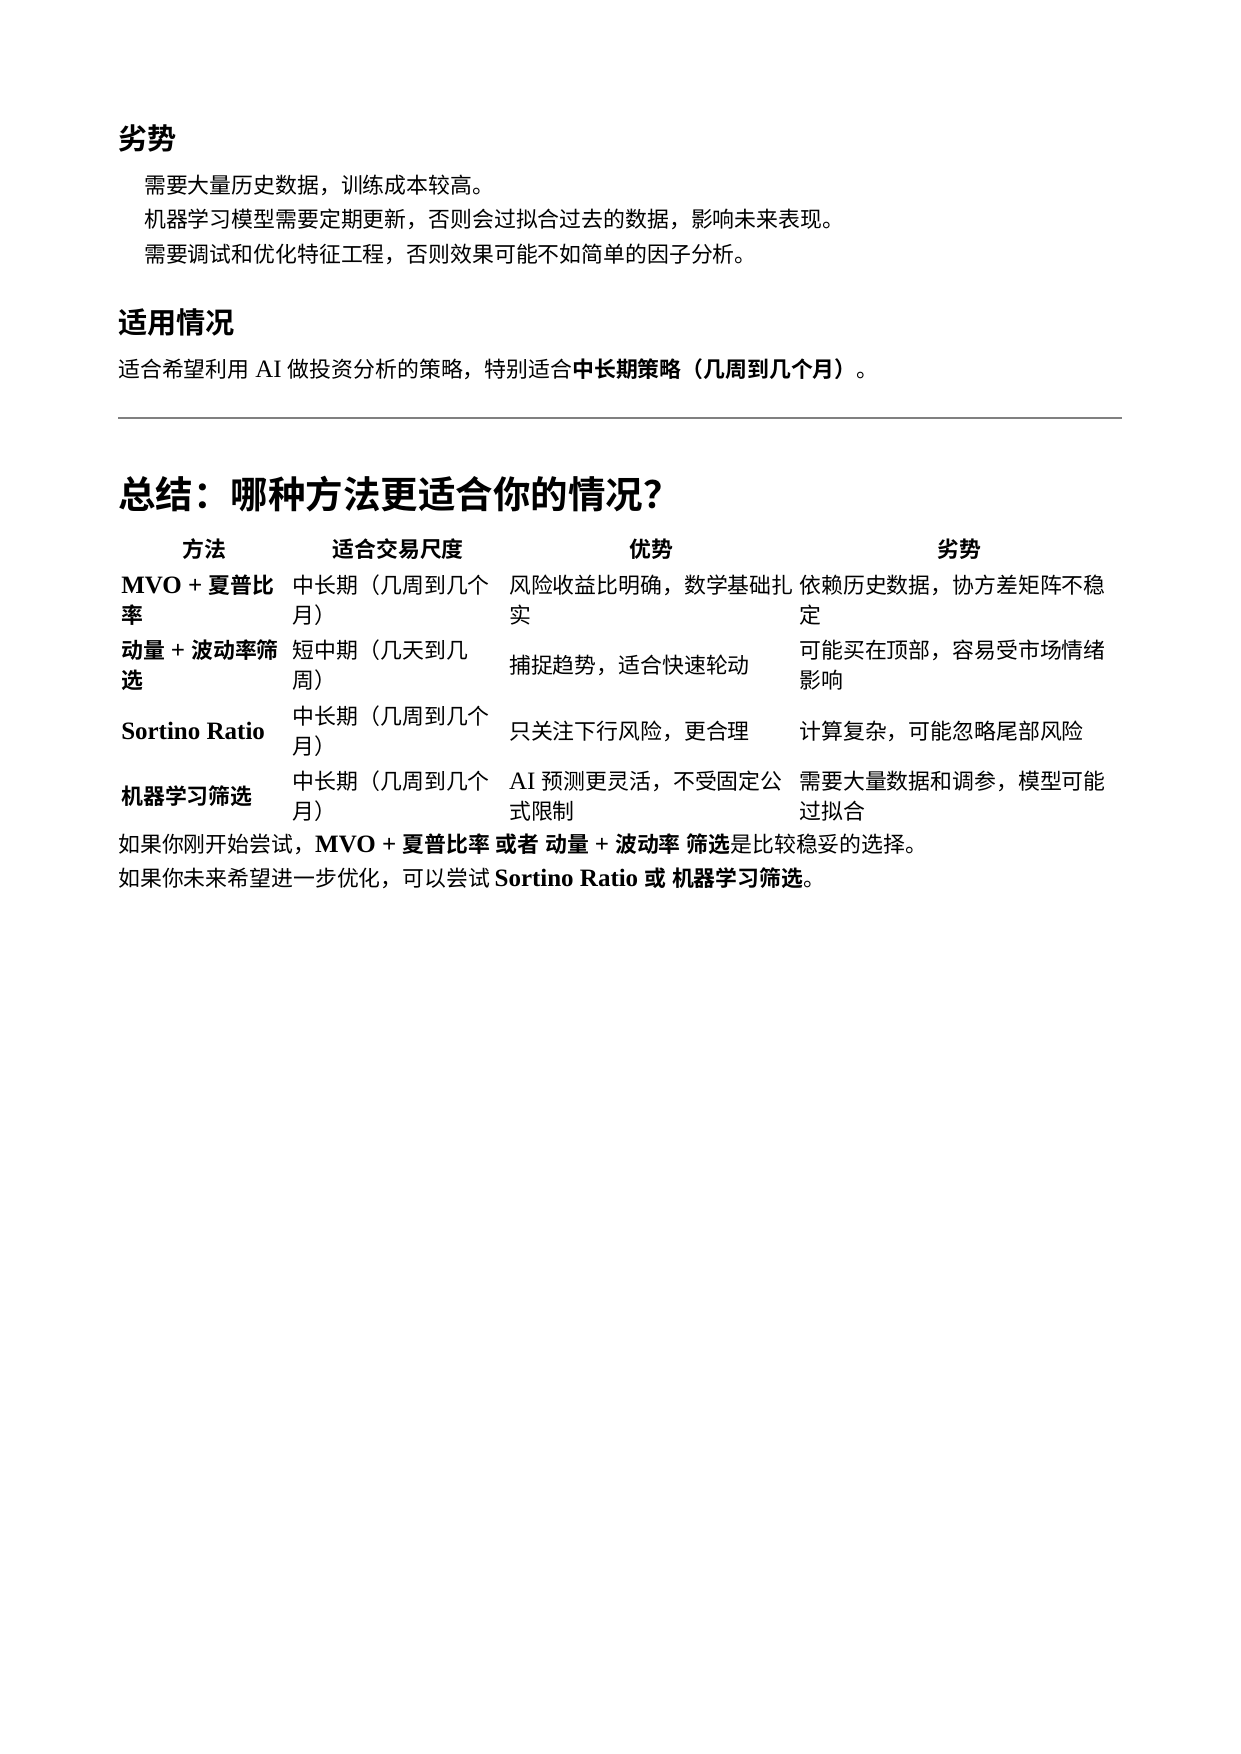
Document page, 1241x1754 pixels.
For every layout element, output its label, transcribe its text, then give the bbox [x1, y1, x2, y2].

subtitle 适用情况 [118, 302, 1122, 342]
table_cell 中长期（几周到几个月） [290, 698, 506, 763]
table_cell Sortino Ratio [118, 698, 290, 763]
table_header 方法 [118, 532, 290, 567]
subtitle 总结：哪种方法更适合你的情况？ [118, 468, 1122, 519]
table_cell 中长期（几周到几个月） [290, 764, 506, 829]
table_cell 动量 + 波动率筛选 [118, 633, 290, 698]
table_cell 可能买在顶部，容易受市场情绪影响 [796, 633, 1122, 698]
table_cell MVO + 夏普比率 [118, 567, 290, 633]
table_cell 短中期（几天到几周） [290, 633, 506, 698]
table_cell 只关注下行风险，更合理 [506, 698, 796, 763]
table_cell 风险收益比明确，数学基础扎实 [506, 567, 796, 633]
text ❌ 需要大量历史数据，训练成本较高。 ❌ 机器学习模型需要定期更新，否则会过拟合过去的数据，影响未来表现。 ❌ 需要调试和优化特征工程，否则效果可能不如简单的因子分析。 [118, 170, 1122, 268]
text 如果你刚开始尝试，MVO + 夏普比率 或者 动量 + 波动率 筛选是比较稳妥的选择。 如果你未来希望进一步优化，可以尝试Sortino Ratio 或 机器学习筛选。 [118, 829, 1122, 893]
table_cell 中长期（几周到几个月） [290, 567, 506, 633]
table_header 适合交易尺度 [290, 532, 506, 567]
table_cell 需要大量数据和调参，模型可能过拟合 [796, 764, 1122, 829]
table_cell AI 预测更灵活，不受固定公式限制 [506, 764, 796, 829]
text 适合希望利用 AI 做投资分析的策略，特别适合中长期策略（几周到几个月）。 [118, 354, 1122, 384]
table_cell 依赖历史数据，协方差矩阵不稳定 [796, 567, 1122, 633]
table_cell 捕捉趋势，适合快速轮动 [506, 633, 796, 698]
table_cell 计算复杂，可能忽略尾部风险 [796, 698, 1122, 763]
table_header 劣势 [796, 532, 1122, 567]
table_cell 机器学习筛选 [118, 764, 290, 829]
table_header 优势 [506, 532, 796, 567]
subtitle 劣势 [118, 118, 1122, 158]
